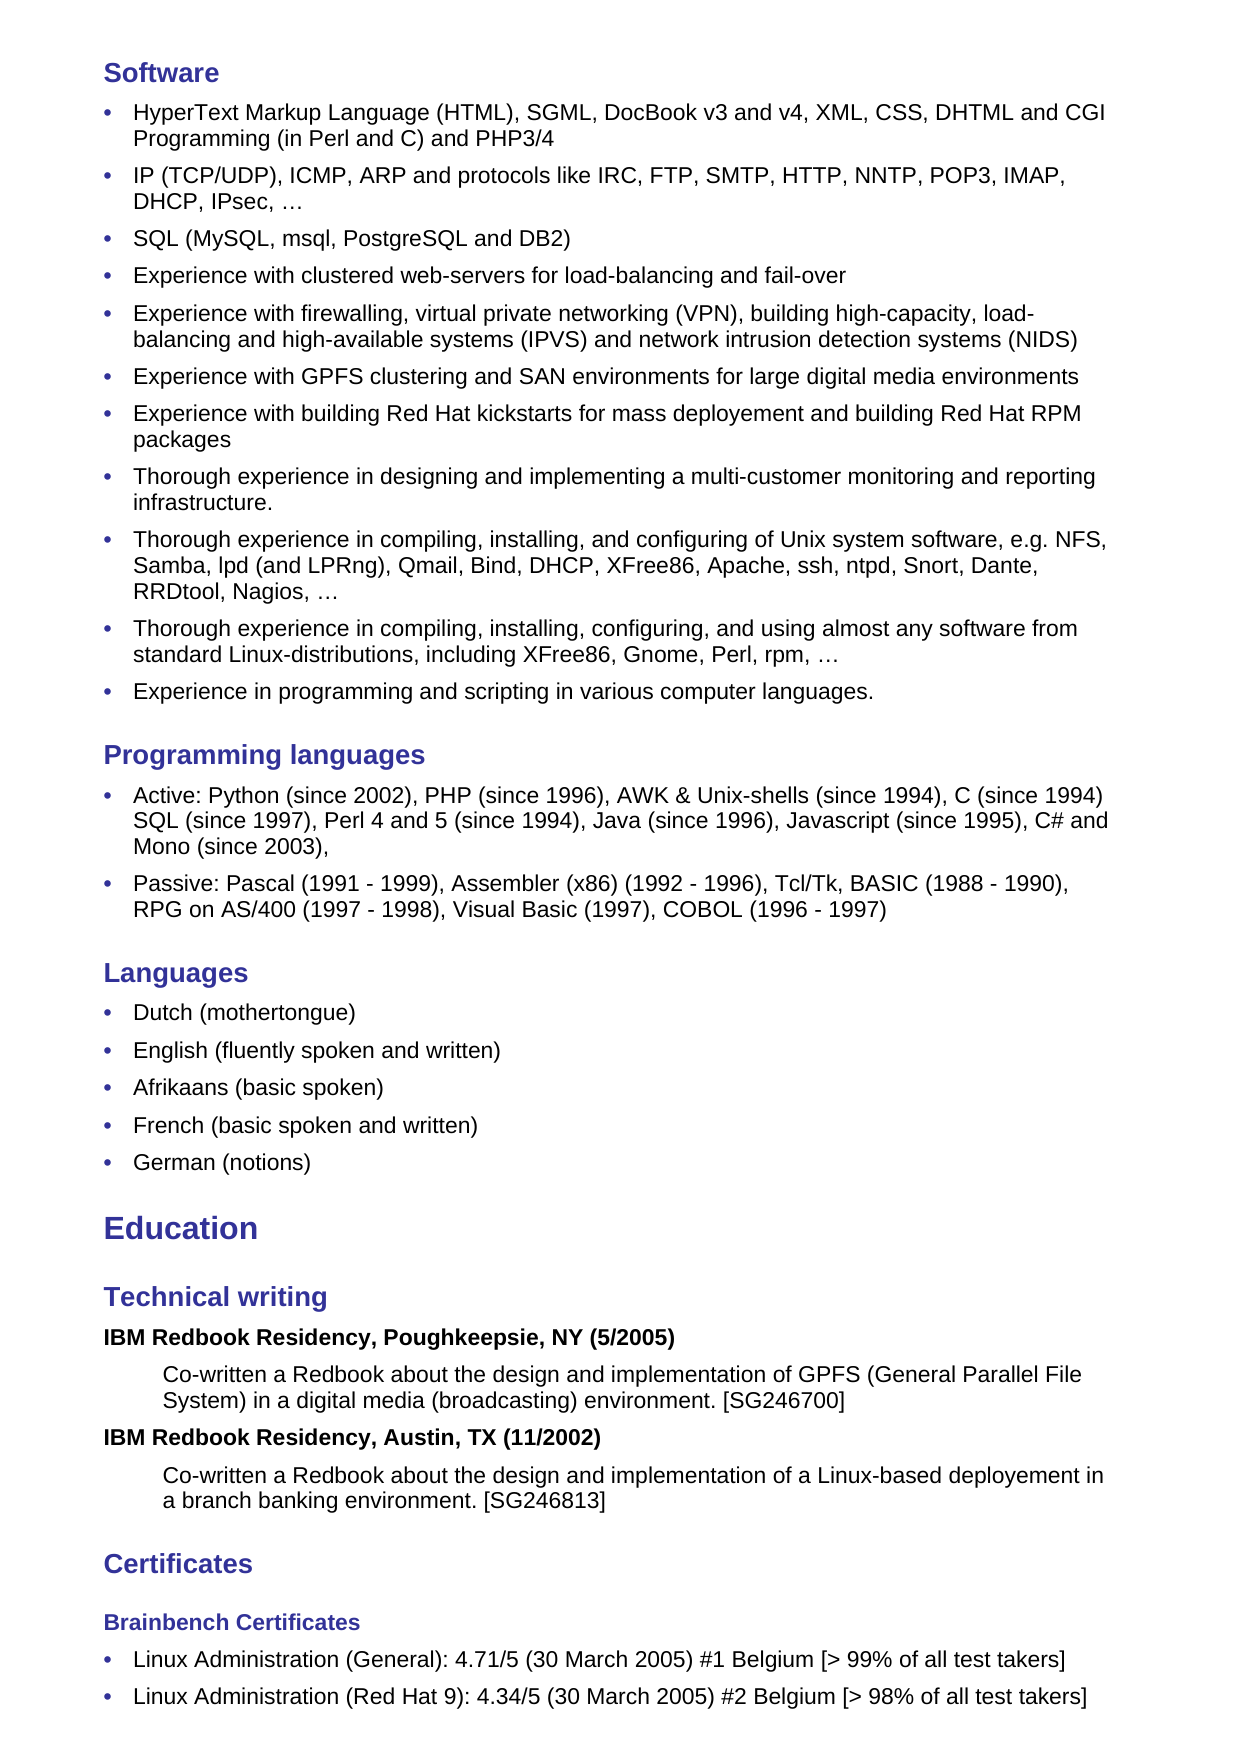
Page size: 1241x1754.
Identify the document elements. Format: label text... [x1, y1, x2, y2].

list Experience in programming and scripting in various computer languages. [103, 679, 1122, 704]
list Linux Administration (General): 4.71/5 (30 March 2005) #1 Belgium [> 99% of all test takers] [103, 1647, 1122, 1672]
list Experience with building Red Hat kickstarts for mass deployement and building Red Hat RPM packages [103, 401, 1122, 452]
list Experience with GPFS clustering and SAN environments for large digital media environments [103, 364, 1122, 389]
list Active: Python (since 2002), PHP (since 1996), AWK & Unix-shells (since 1994), C (since 1994) SQL (since 1997), Perl 4 and 5 (since 1994), Java (since 1996), Javascript (since 1995), C# and Mono (since 2003), [103, 782, 1122, 859]
list English (fluently spoken and written) [103, 1037, 1122, 1063]
subtitle Certificates [103, 1549, 1122, 1580]
list IP (TCP/UDP), ICMP, ARP and protocols like IRC, FTP, SMTP, HTTP, NNTP, POP3, IMAP, DHCP, IPsec, … [103, 163, 1122, 214]
text Co-written a Redbook about the design and implementation of GPFS (General Parallel File System) in a digital media (broadcasting) environment. [SG246700] [162, 1362, 1122, 1413]
list Dutch (mothertongue) [103, 1000, 1122, 1026]
text IBM Redbook Residency, Poughkeepsie, NY (5/2005) [103, 1324, 1122, 1350]
text IBM Redbook Residency, Austin, TX (11/2002) [103, 1425, 1122, 1451]
subtitle Education [103, 1211, 1122, 1247]
subtitle Languages [103, 958, 1122, 988]
subtitle Brainbench Certificates [103, 1609, 1122, 1635]
list Experience with firewalling, virtual private networking (VPN), building high-capacity, load-balancing and high-available systems (IPVS) and network intrusion detection systems (NIDS) [103, 301, 1122, 352]
subtitle Programming languages [103, 740, 1122, 771]
list Thorough experience in designing and implementing a multi-customer monitoring and reporting infrastructure. [103, 464, 1122, 515]
list French (basic spoken and written) [103, 1112, 1122, 1138]
subtitle Software [103, 57, 1122, 88]
list HyperText Markup Language (HTML), SGML, DocBook v3 and v4, XML, CSS, DHTML and CGI Programming (in Perl and C) and PHP3/4 [103, 100, 1122, 151]
list Thorough experience in compiling, installing, and configuring of Unix system software, e.g. NFS, Samba, lpd (and LPRng), Qmail, Bind, DHCP, XFree86, Apache, ssh, ntpd, Snort, Dante, RRDtool, Nagios, … [103, 527, 1122, 604]
list Linux Administration (Red Hat 9): 4.34/5 (30 March 2005) #2 Belgium [> 98% of all test takers] [103, 1684, 1122, 1709]
list Passive: Pascal (1991 - 1999), Assembler (x86) (1992 - 1996), Tcl/Tk, BASIC (1988 - 1990), RPG on AS/400 (1997 - 1998), Visual Basic (1997), COBOL (1996 - 1997) [103, 871, 1122, 922]
list German (notions) [103, 1150, 1122, 1175]
subtitle Technical writing [103, 1282, 1122, 1313]
list SQL (MySQL, msql, PostgreSQL and DB2) [103, 226, 1122, 251]
list Afrikaans (basic spoken) [103, 1075, 1122, 1101]
list Experience with clustered web-servers for load-balancing and fail-over [103, 263, 1122, 289]
list Thorough experience in compiling, installing, configuring, and using almost any software from standard Linux-distributions, including XFree86, Gnome, Perl, rpm, … [103, 616, 1122, 667]
text Co-written a Redbook about the design and implementation of a Linux-based deployement in a branch banking environment. [SG246813] [162, 1462, 1122, 1513]
